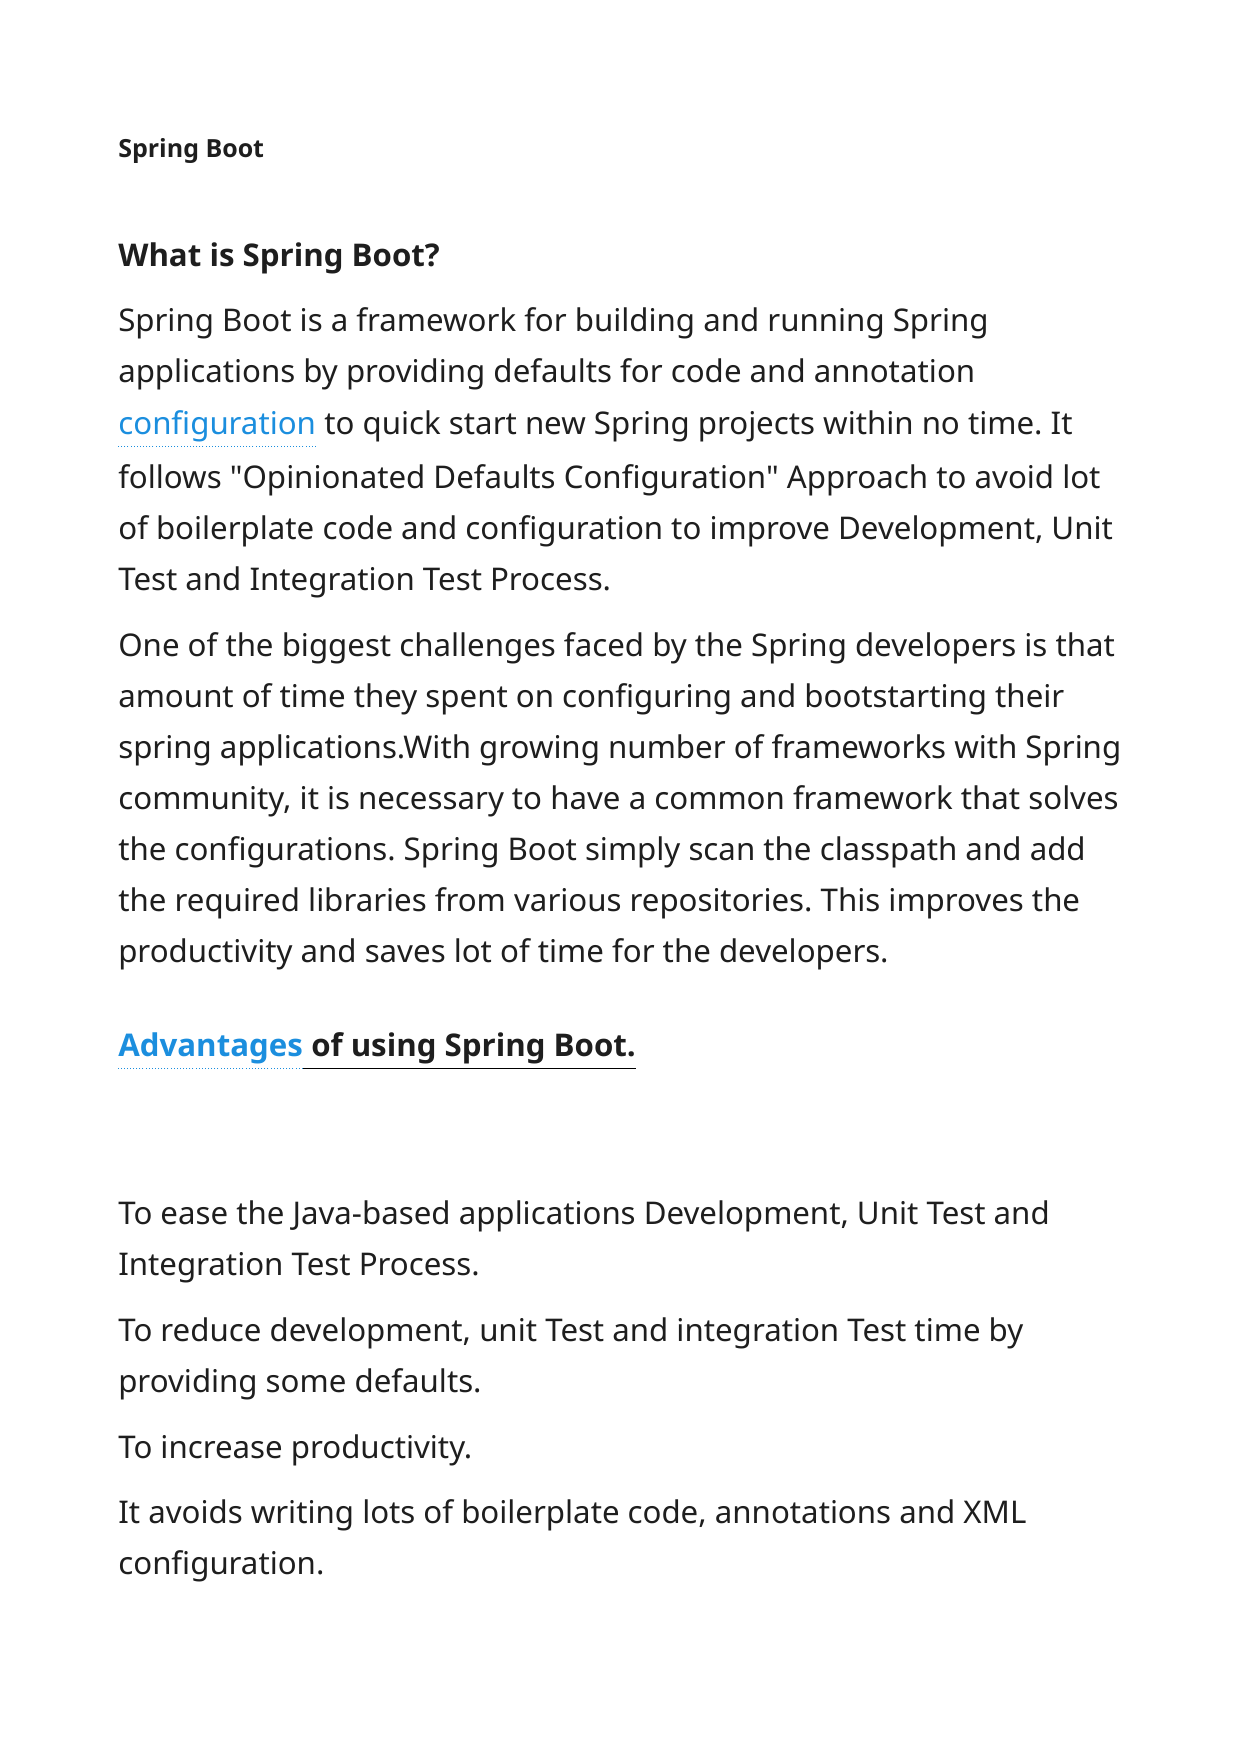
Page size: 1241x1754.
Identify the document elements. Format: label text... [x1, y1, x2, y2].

text What is Spring Boot? [118, 233, 1122, 275]
text To ease the Java-based applications Development, Unit Test and Integration Test Process. [118, 1191, 1122, 1285]
text One of the biggest challenges faced by the Spring developers is that amount of time they spent on configuring and bootstarting their spring applications.With growing number of frameworks with Spring community, it is necessary to have a common framework that solves the configurations. Spring Boot simply scan the classpath and add the required libraries from various repositories. This improves the productivity and saves lot of time for the developers. [118, 623, 1122, 972]
text To increase productivity. [118, 1425, 1122, 1467]
text Spring Boot is a framework for building and running Spring applications by providing defaults for code and annotation configuration to quick start new Spring projects within no time. It follows "Opinionated Defaults Configuration" Approach to avoid lot of boilerplate code and configuration to improve Development, Unit Test and Integration Test Process. [118, 298, 1122, 600]
text To reduce development, unit Test and integration Test time by providing some defaults. [118, 1308, 1122, 1402]
subtitle Spring Boot [118, 131, 1122, 165]
text [118, 1607, 1122, 1636]
text Advantages of using Spring Boot. [118, 1023, 1122, 1068]
text It avoids writing lots of boilerplate code, annotations and XML configuration. [118, 1490, 1122, 1584]
